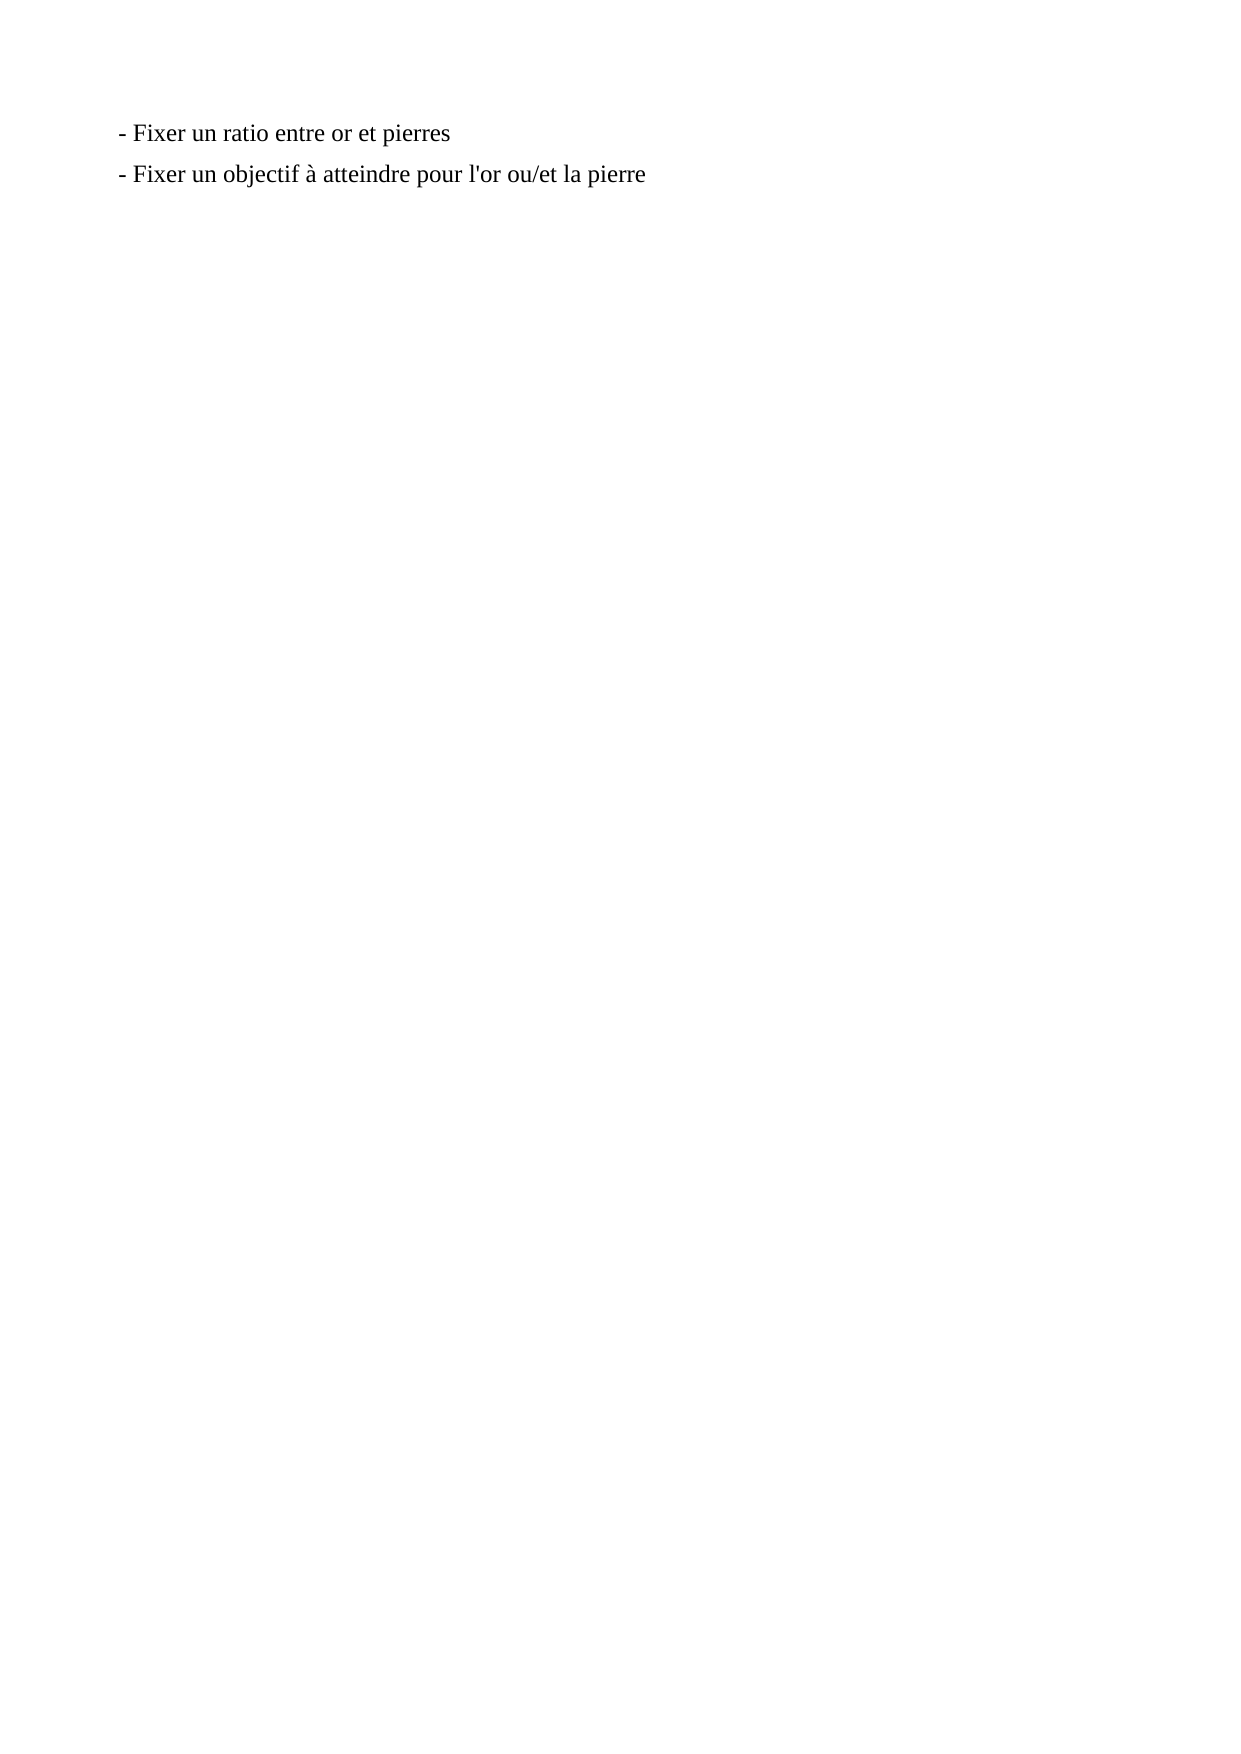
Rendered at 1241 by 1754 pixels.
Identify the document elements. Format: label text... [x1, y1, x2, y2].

text - Fixer un ratio entre or et pierres [118, 118, 1122, 147]
text - Fixer un objectif à atteindre pour l'or ou/et la pierre [118, 159, 1122, 188]
